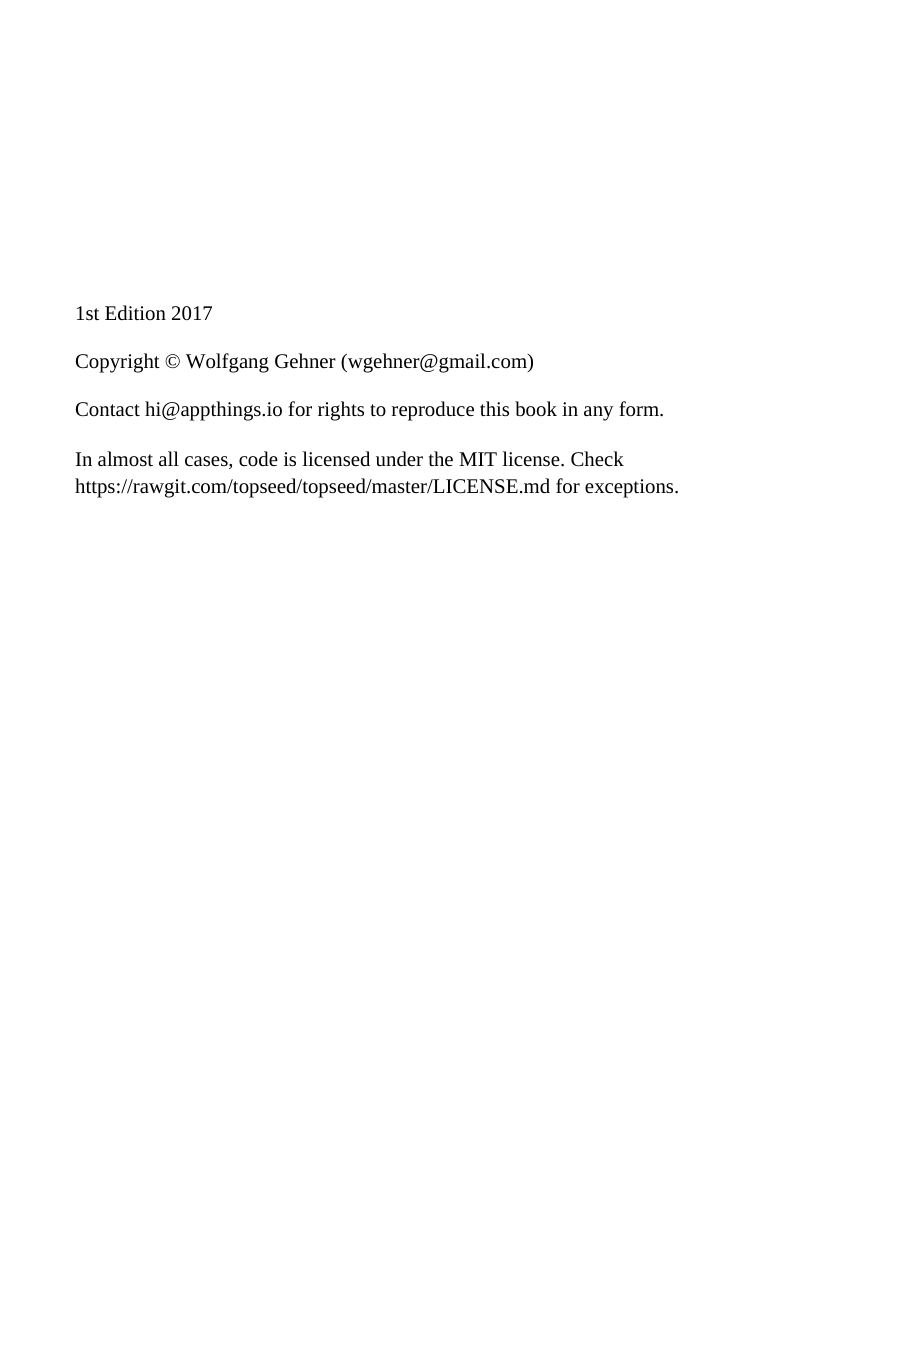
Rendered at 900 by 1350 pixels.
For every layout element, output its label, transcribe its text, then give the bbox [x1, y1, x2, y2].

text Contact hi@appthings.io for rights to reproduce this book in any form. [75, 397, 780, 421]
text Copyright © Wolfgang Gehner (wgehner@gmail.com) [75, 349, 780, 373]
text 1st Edition 2017 [75, 301, 780, 325]
text In almost all cases, code is licensed under the MIT license. Check https://rawgit.com/topseed/topseed/master/LICENSE.md for exceptions. [75, 445, 780, 499]
